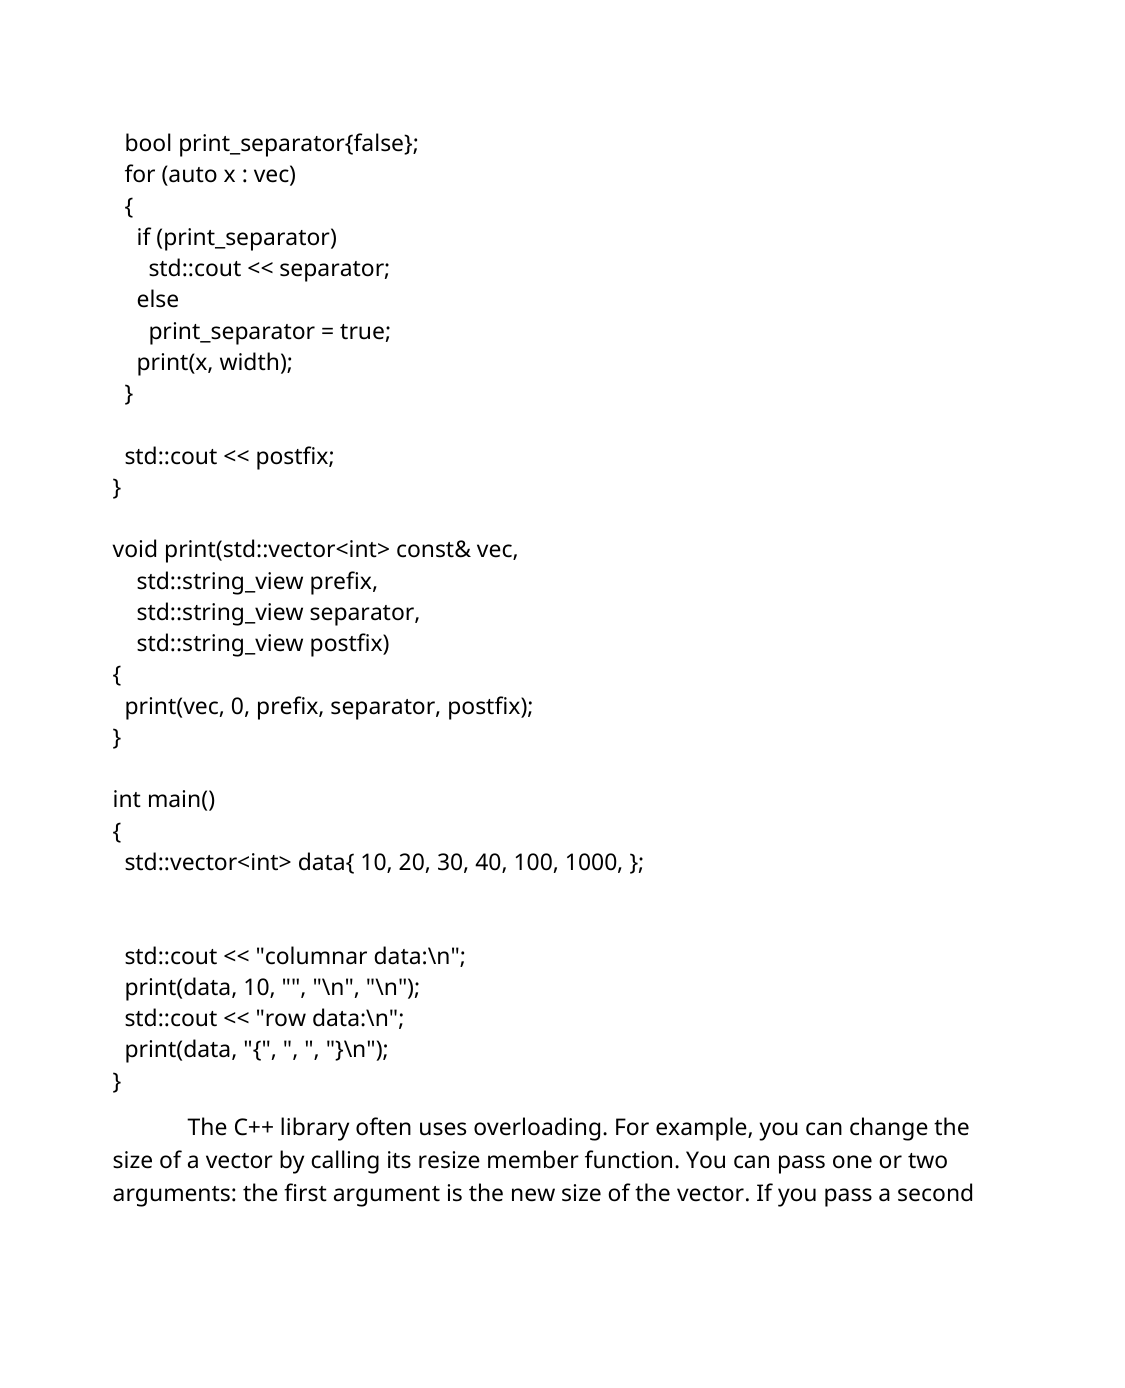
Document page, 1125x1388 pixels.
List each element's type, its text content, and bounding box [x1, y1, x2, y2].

text { [112, 190, 1012, 221]
text } [112, 471, 1012, 502]
text print(vec, 0, prefix, separator, postfix); [112, 690, 1012, 721]
text print(data, 10, "", "\n", "\n"); [112, 971, 1012, 1002]
text } [112, 377, 1012, 408]
text The C++ library often uses overloading. For example, you can change the size of a vector by calling its resize member function. You can pass one or two arguments: the first argument is the new size of the vector. If you pass a second [112, 1108, 1012, 1208]
text std::cout << separator; [112, 252, 1012, 283]
text } [112, 721, 1012, 752]
text void print(std::vector<int> const& vec, [112, 533, 1012, 565]
text std::cout << "row data:\n"; [112, 1002, 1012, 1033]
text std::vector<int> data{ 10, 20, 30, 40, 100, 1000, }; [112, 846, 1012, 877]
text { [112, 815, 1012, 846]
text } [112, 1065, 1012, 1096]
text for (auto x : vec) [112, 158, 1012, 190]
text std::string_view separator, [112, 596, 1012, 627]
text std::string_view prefix, [112, 565, 1012, 596]
text std::string_view postfix) [112, 627, 1012, 658]
text print_separator = true; [112, 315, 1012, 346]
text print(x, width); [112, 346, 1012, 377]
text print(data, "{", ", ", "}\n"); [112, 1033, 1012, 1065]
text if (print_separator) [112, 221, 1012, 252]
text else [112, 283, 1012, 315]
text std::cout << "columnar data:\n"; [112, 940, 1012, 971]
text { [112, 658, 1012, 690]
text bool print_separator{false}; [112, 127, 1012, 158]
text int main() [112, 783, 1012, 815]
text std::cout << postfix; [112, 440, 1012, 471]
